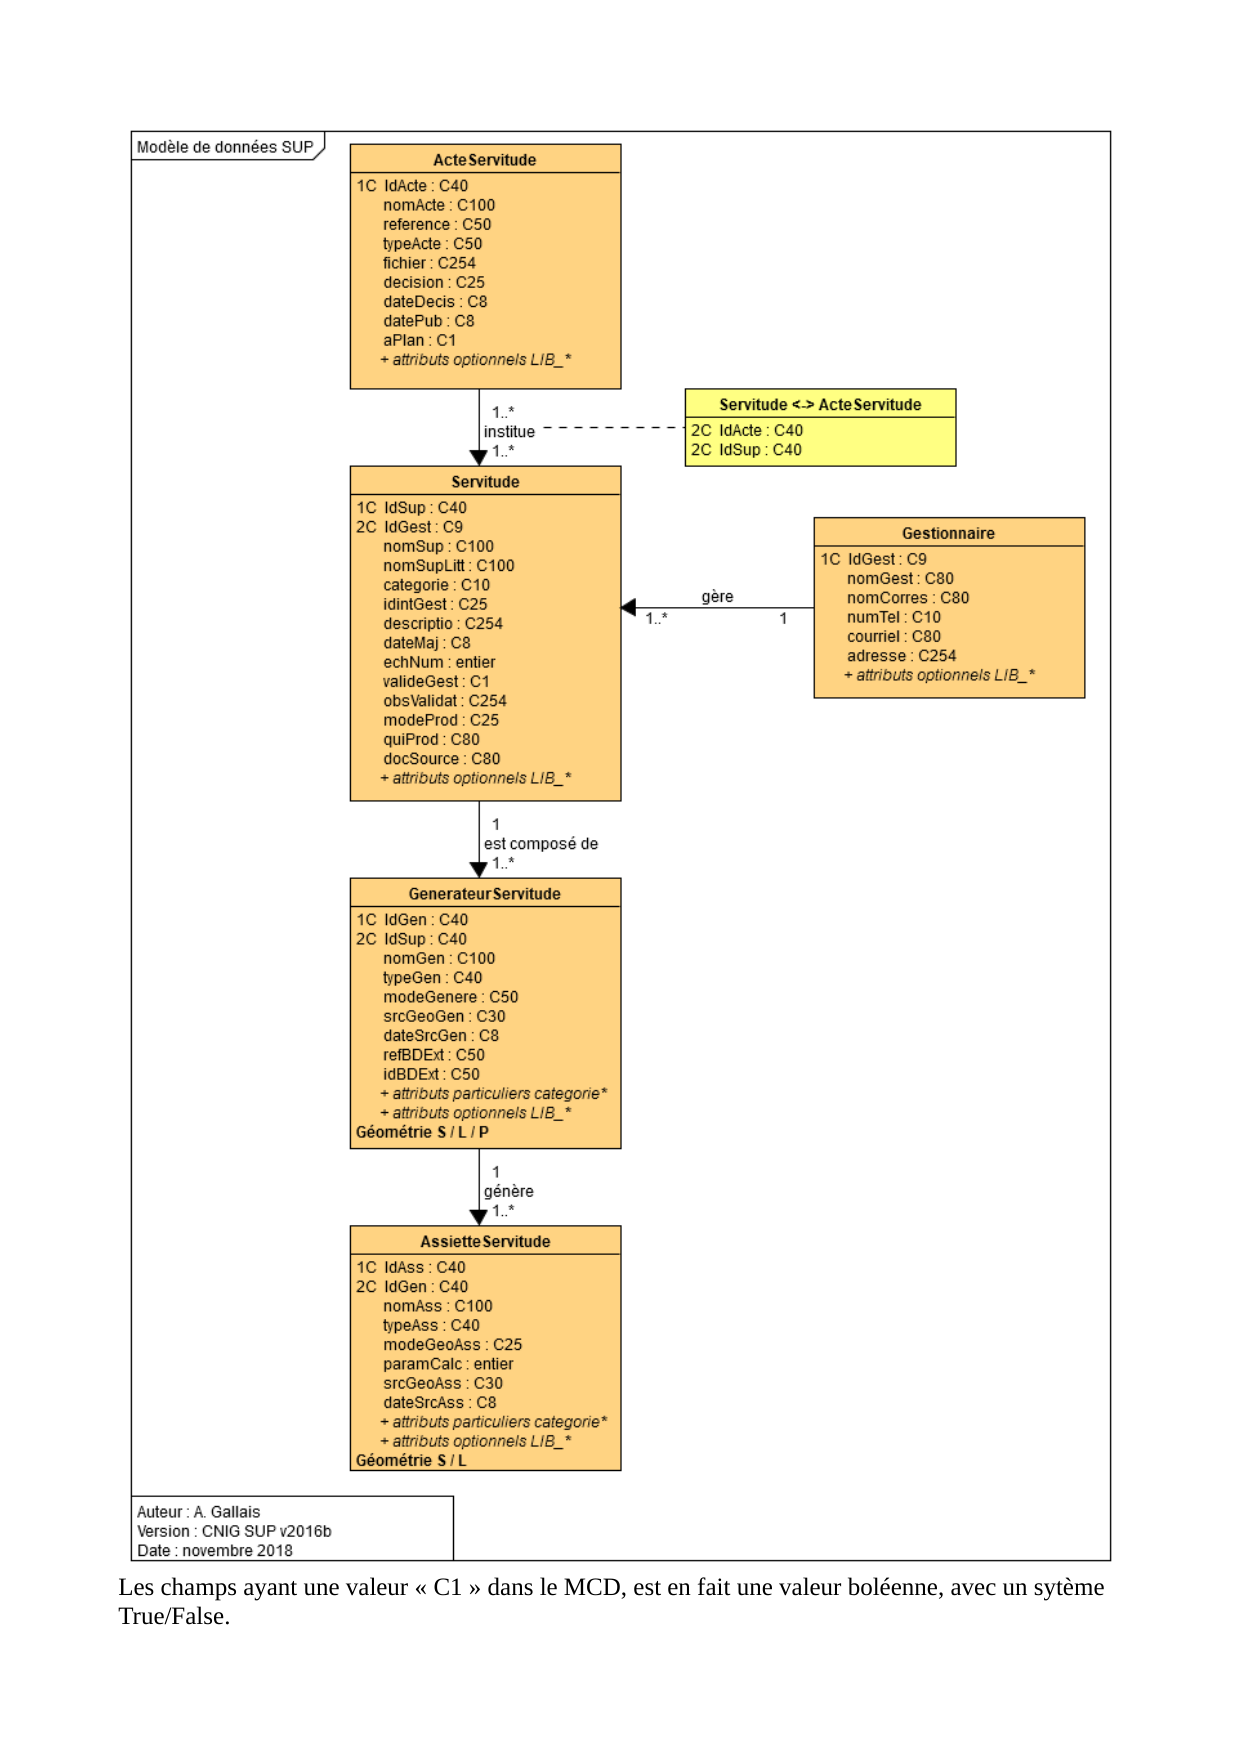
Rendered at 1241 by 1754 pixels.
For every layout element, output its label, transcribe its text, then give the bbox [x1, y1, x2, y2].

text Les champs ayant une valeur « C1 » dans le MCD, est en fait une valeur boléenne, avec un sytème True/False. [118, 1573, 1122, 1630]
picture [118, 118, 1123, 1573]
